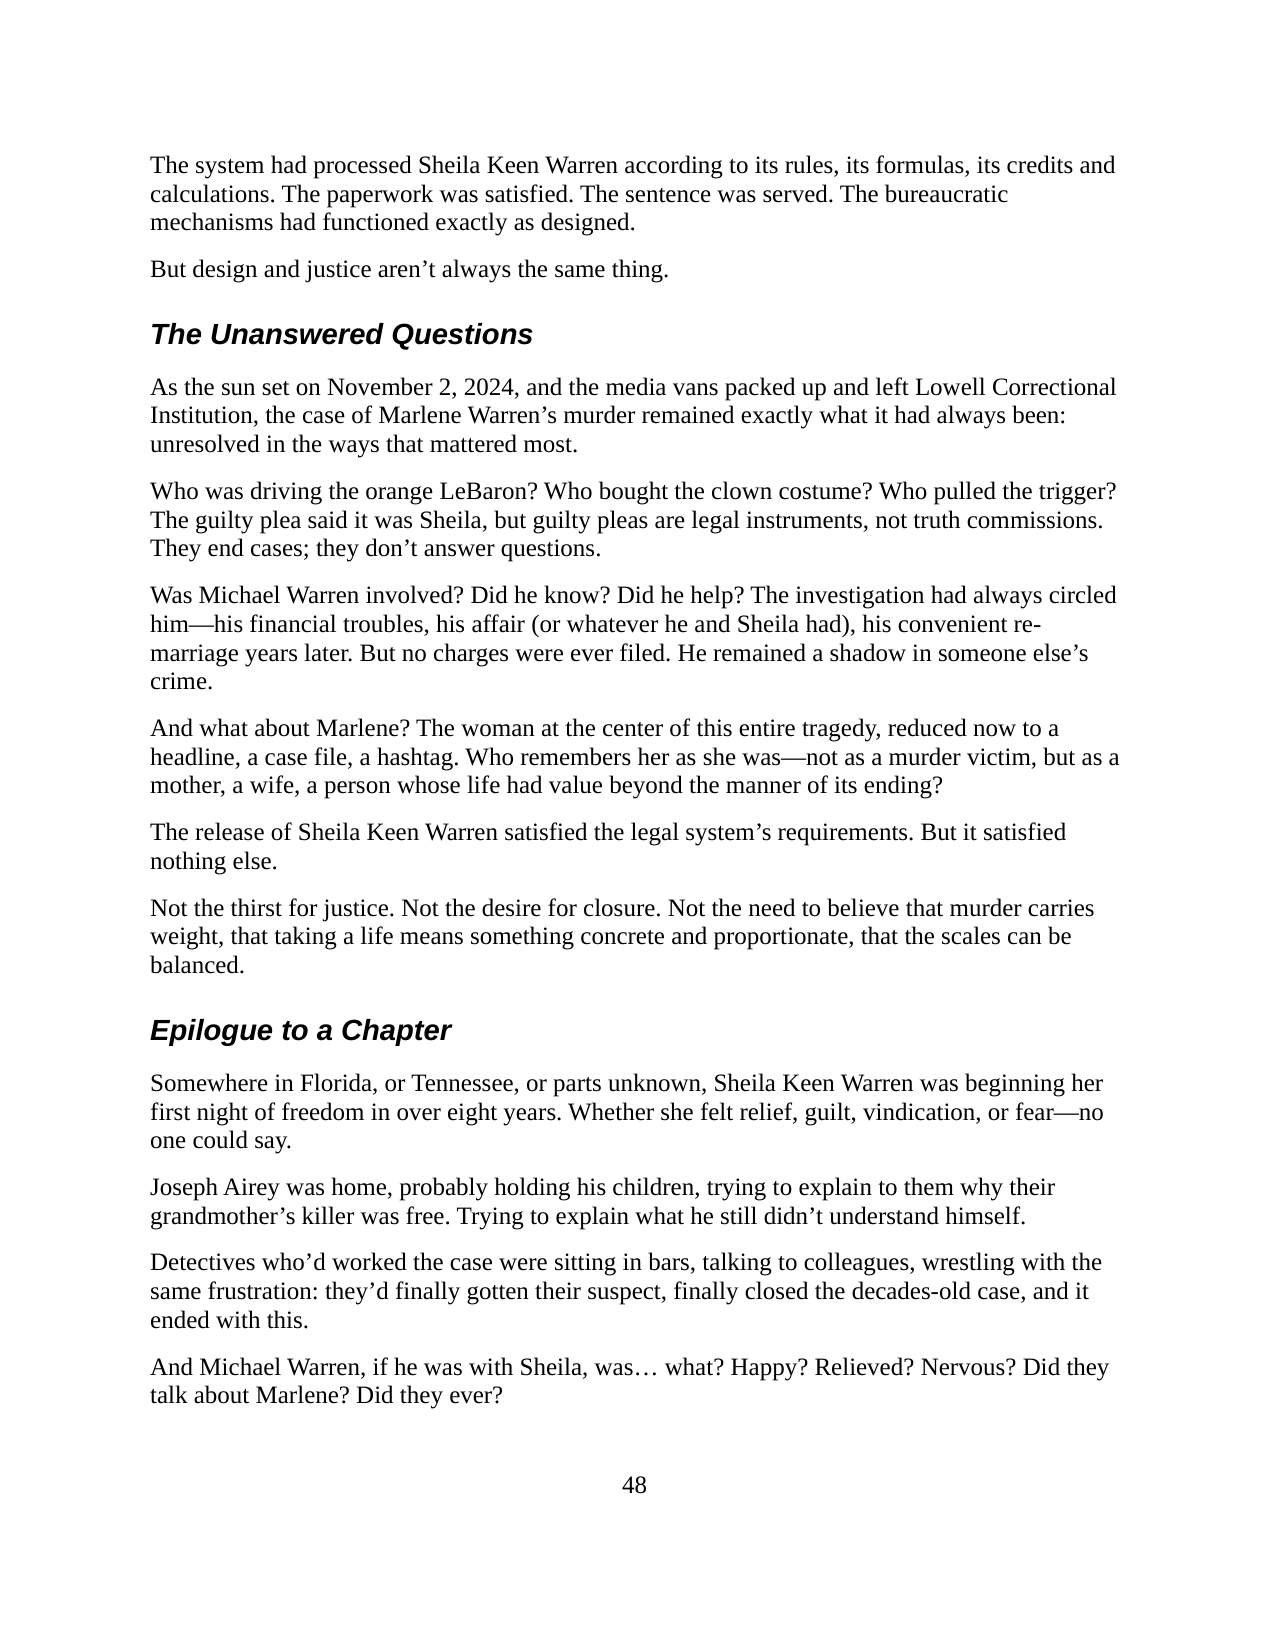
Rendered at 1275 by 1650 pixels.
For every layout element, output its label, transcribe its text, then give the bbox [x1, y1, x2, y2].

text Was Michael Warren involved? Did he know? Did he help? The investigation had always circled him—his financial troubles, his affair (or whatever he and Sheila had), his convenient re-marriage years later. But no charges were ever filed. He remained a shadow in someone else’s crime. [150, 580, 1125, 695]
text Not the thirst for justice. Not the desire for closure. Not the need to believe that murder carries weight, that taking a life means something concrete and proportionate, that the scales can be balanced. [150, 893, 1125, 979]
text The release of Sheila Keen Warren satisfied the legal system’s requirements. But it satisfied nothing else. [150, 817, 1125, 875]
text But design and justice aren’t always the same thing. [150, 254, 1125, 283]
subtitle Epilogue to a Chapter [150, 1013, 1125, 1046]
text The system had processed Sheila Keen Warren according to its rules, its formulas, its credits and calculations. The paperwork was satisfied. The sentence was served. The bureaucratic mechanisms had functioned exactly as designed. [150, 150, 1125, 236]
subtitle The Unanswered Questions [150, 317, 1125, 350]
text Who was driving the orange LeBaron? Who bought the clown costume? Who pulled the trigger? The guilty plea said it was Sheila, but guilty pleas are legal instruments, not truth commissions. They end cases; they don’t answer questions. [150, 476, 1125, 562]
text As the sun set on November 2, 2024, and the media vans packed up and left Lowell Correctional Institution, the case of Marlene Warren’s murder remained exactly what it had always been: unresolved in the ways that mattered most. [150, 372, 1125, 458]
text Detectives who’d worked the case were sitting in bars, talking to colleagues, wrestling with the same frustration: they’d finally gotten their suspect, finally closed the decades-old case, and it ended with this. [150, 1247, 1125, 1334]
text Joseph Airey was home, probably holding his children, trying to explain to them why their grandmother’s killer was free. Trying to explain what he still didn’t understand himself. [150, 1172, 1125, 1229]
text And Michael Warren, if he was with Sheila, was… what? Happy? Relieved? Nervous? Did they talk about Marlene? Did they ever? [150, 1352, 1125, 1409]
text And what about Marlene? The woman at the center of this entire tragedy, reduced now to a headline, a case file, a hashtag. Who remembers her as she was—not as a murder victim, but as a mother, a wife, a person whose life had value beyond the manner of its ending? [150, 713, 1125, 799]
text Somewhere in Florida, or Tennessee, or parts unknown, Sheila Keen Warren was beginning her first night of freedom in over eight years. Whether she felt relief, guilt, vindication, or fear—no one could say. [150, 1068, 1125, 1154]
